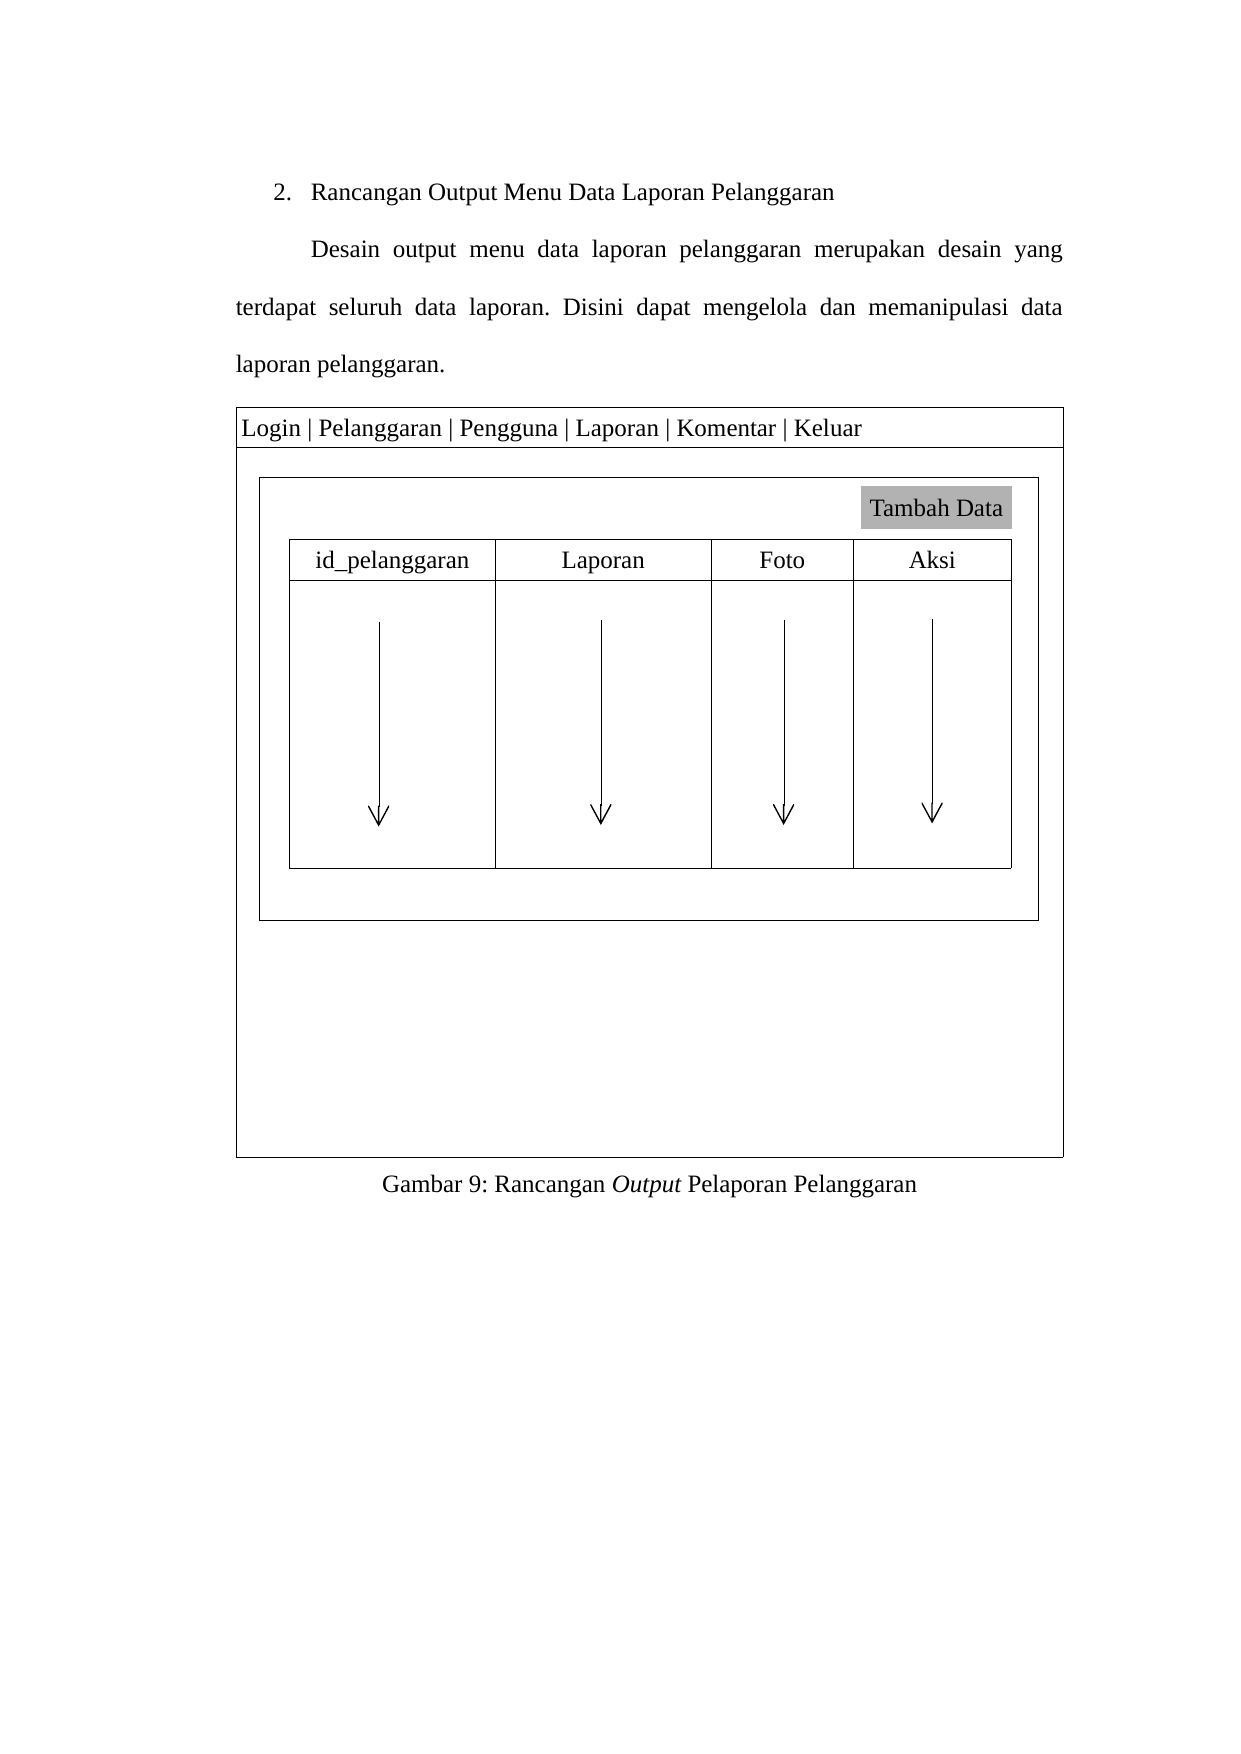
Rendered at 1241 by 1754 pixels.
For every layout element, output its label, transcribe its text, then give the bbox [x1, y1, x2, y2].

table_header Laporan [496, 540, 711, 580]
text Gambar 9: Rancangan Output Pelaporan Pelanggaran [236, 1169, 1063, 1198]
table_cell [496, 581, 711, 867]
table_cell [237, 448, 1063, 1157]
table_header Aksi [854, 540, 1011, 580]
table_cell [854, 581, 1011, 867]
table_cell [290, 581, 495, 867]
table_cell [712, 581, 853, 867]
table_header id_pelanggaran [290, 540, 495, 580]
table_header Login | Pelanggaran | Pengguna | Laporan | Komentar | Keluar [237, 408, 1063, 447]
table_header Foto [712, 540, 853, 580]
text Desain output menu data laporan pelanggaran merupakan desain yang terdapat seluruh data laporan. Disini dapat mengelola dan memanipulasi data laporan pelanggaran. [236, 234, 1063, 378]
list Rancangan Output Menu Data Laporan Pelanggaran [273, 177, 1063, 206]
